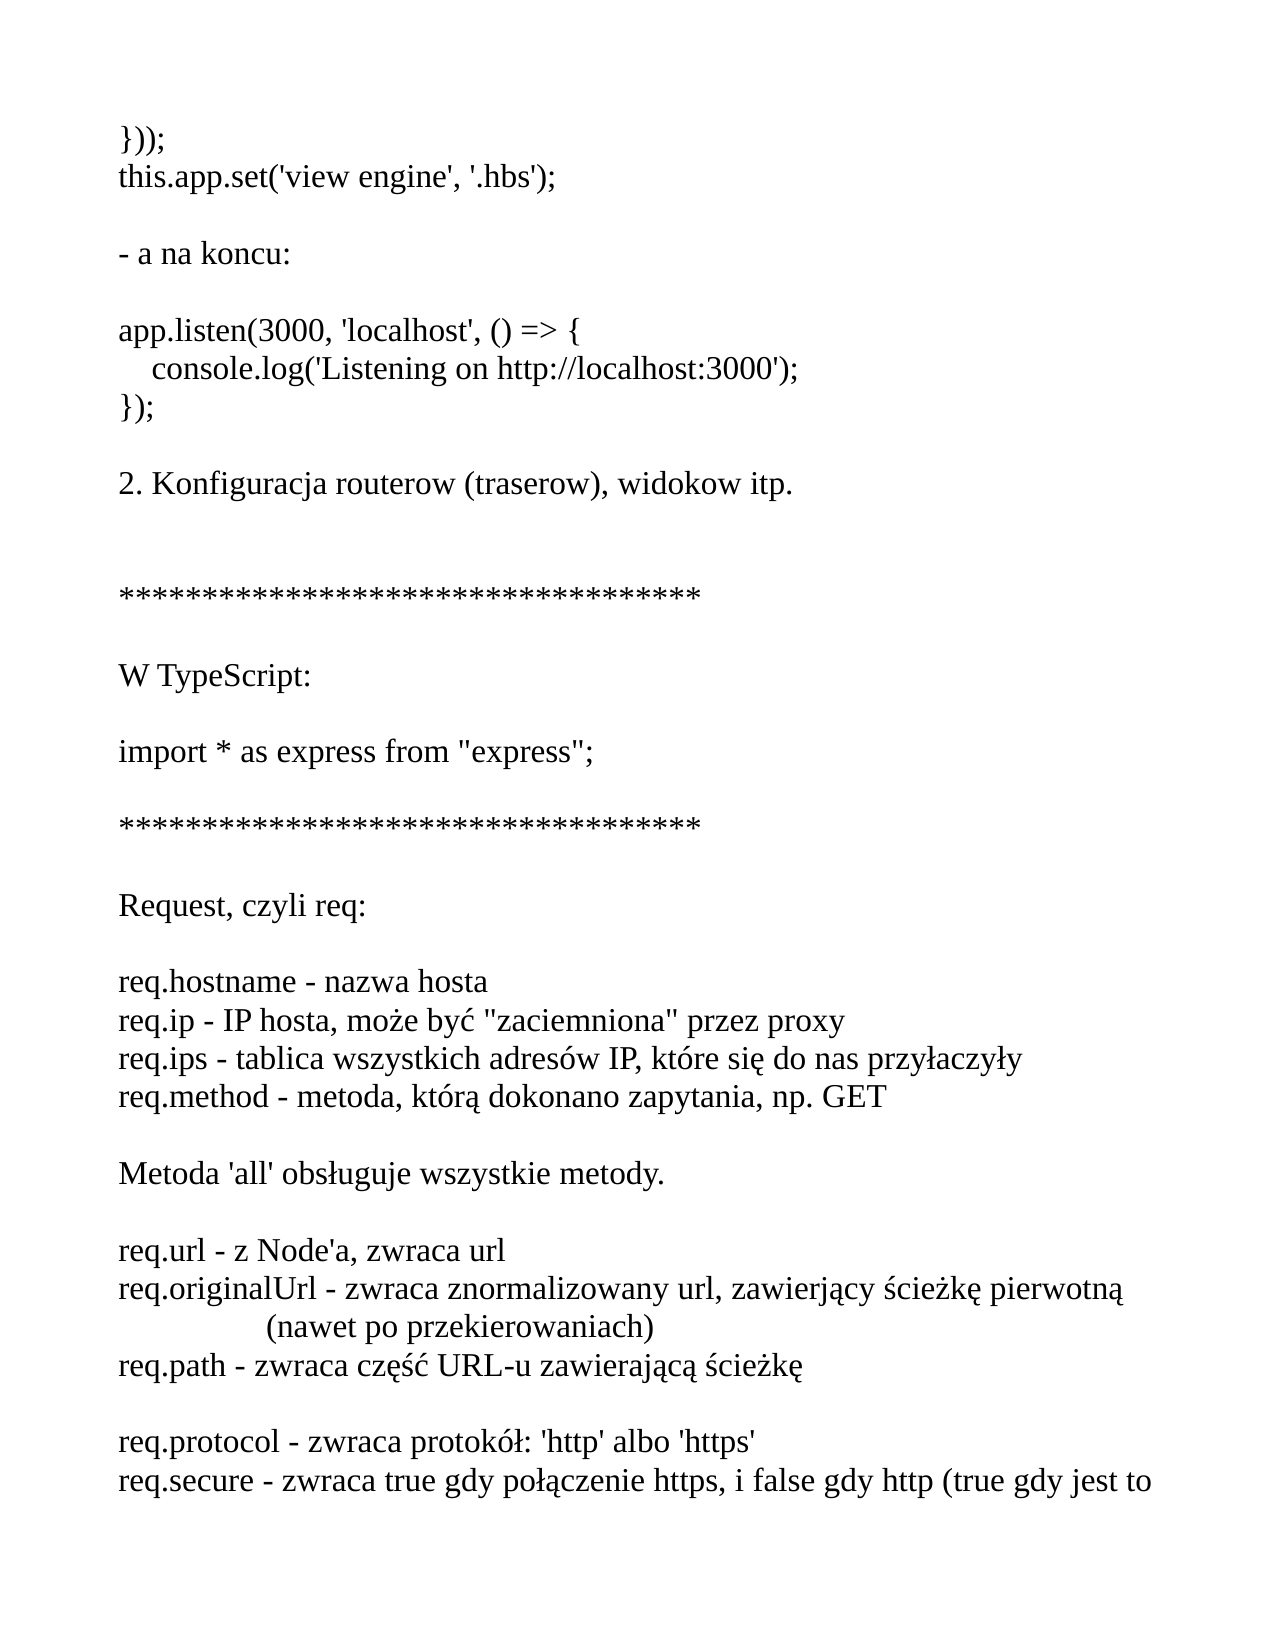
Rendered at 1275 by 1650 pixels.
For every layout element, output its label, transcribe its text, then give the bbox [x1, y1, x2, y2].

text req.path - zwraca część URL-u zawierającą ścieżkę [118, 1345, 1157, 1383]
text *********************************** [118, 578, 1157, 616]
text Metoda 'all' obsługuje wszystkie metody. [118, 1153, 1157, 1191]
text *********************************** [118, 808, 1157, 846]
text Request, czyli req: [118, 885, 1157, 923]
text console.log('Listening on http://localhost:3000'); [118, 348, 1157, 386]
text req.hostname - nazwa hosta [118, 961, 1157, 1000]
text app.listen(3000, 'localhost', () => { [118, 310, 1157, 348]
text 2. Konfiguracja routerow (traserow), widokow itp. [118, 463, 1157, 501]
text req.ips - tablica wszystkich adresów IP, które się do nas przyłaczyły [118, 1038, 1157, 1076]
text this.app.set('view engine', '.hbs'); [118, 156, 1157, 195]
text import * as express from "express"; [118, 731, 1157, 770]
text req.protocol - zwraca protokół: 'http' albo 'https' [118, 1421, 1157, 1460]
text W TypeScript: [118, 655, 1157, 693]
text req.url - z Node'a, zwraca url [118, 1230, 1157, 1268]
text }); [118, 386, 1157, 425]
text req.secure - zwraca true gdy połączenie https, i false gdy http (true gdy jest to [118, 1460, 1157, 1498]
text - a na koncu: [118, 233, 1157, 271]
text req.ip - IP hosta, może być "zaciemniona" przez proxy [118, 1000, 1157, 1038]
text req.originalUrl - zwraca znormalizowany url, zawierjący ścieżkę pierwotną [118, 1268, 1157, 1306]
text (nawet po przekierowaniach) [118, 1306, 1157, 1345]
text req.method - metoda, którą dokonano zapytania, np. GET [118, 1076, 1157, 1115]
text })); [118, 118, 1157, 156]
